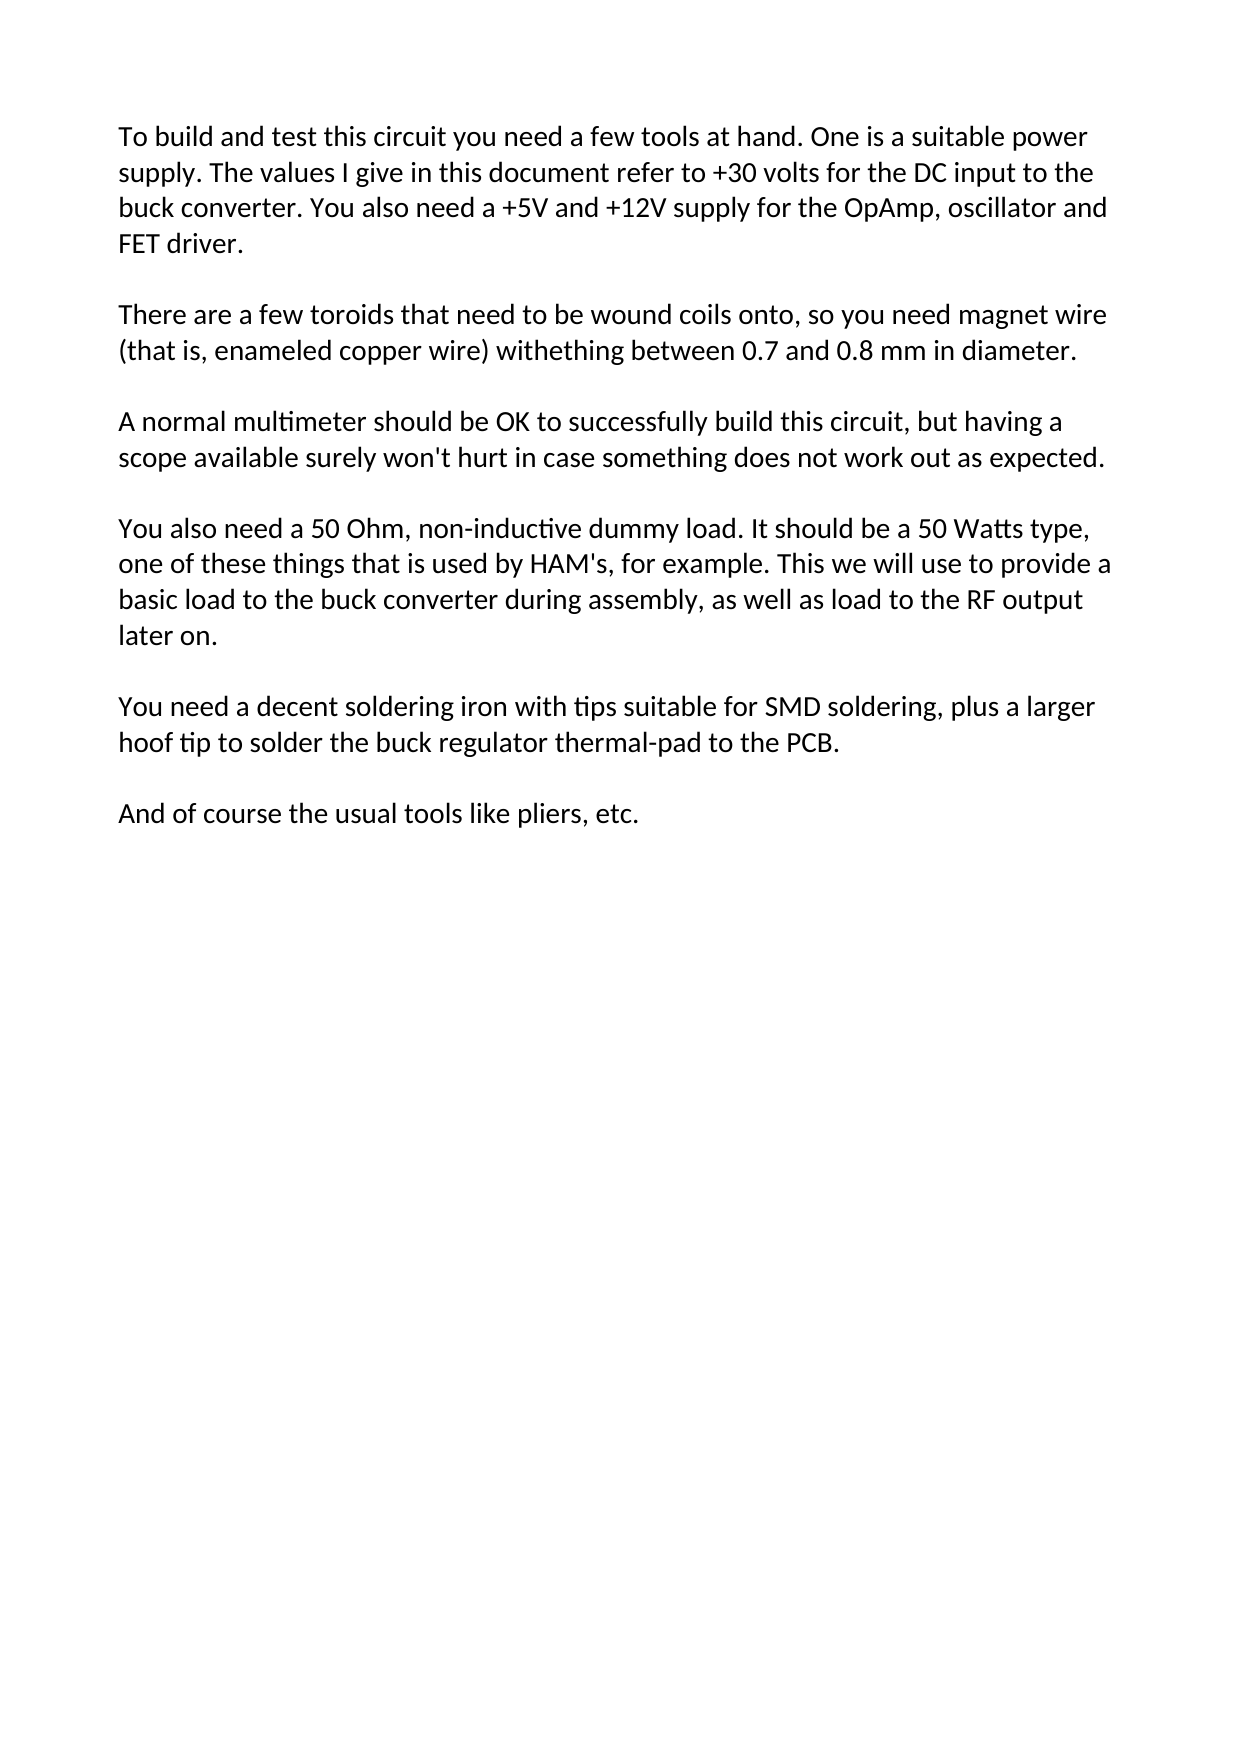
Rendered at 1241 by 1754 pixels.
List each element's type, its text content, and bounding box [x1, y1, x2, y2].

text And of course the usual tools like pliers, etc. [118, 795, 1122, 831]
text A normal multimeter should be OK to successfully build this circuit, but having a scope available surely won't hurt in case something does not work out as expected. [118, 403, 1122, 474]
text There are a few toroids that need to be wound coils onto, so you need magnet wire (that is, enameled copper wire) withething between 0.7 and 0.8 mm in diameter. [118, 296, 1122, 367]
text You need a decent soldering iron with tips suitable for SMD soldering, plus a larger hoof tip to solder the buck regulator thermal-pad to the PCB. [118, 688, 1122, 759]
text You also need a 50 Ohm, non-inductive dummy load. It should be a 50 Watts type, one of these things that is used by HAM's, for example. This we will use to provide a basic load to the buck converter during assembly, as well as load to the RF output later on. [118, 510, 1122, 652]
text To build and test this circuit you need a few tools at hand. One is a suitable power supply. The values I give in this document refer to +30 volts for the DC input to the buck converter. You also need a +5V and +12V supply for the OpAmp, oscillator and FET driver. [118, 118, 1122, 261]
